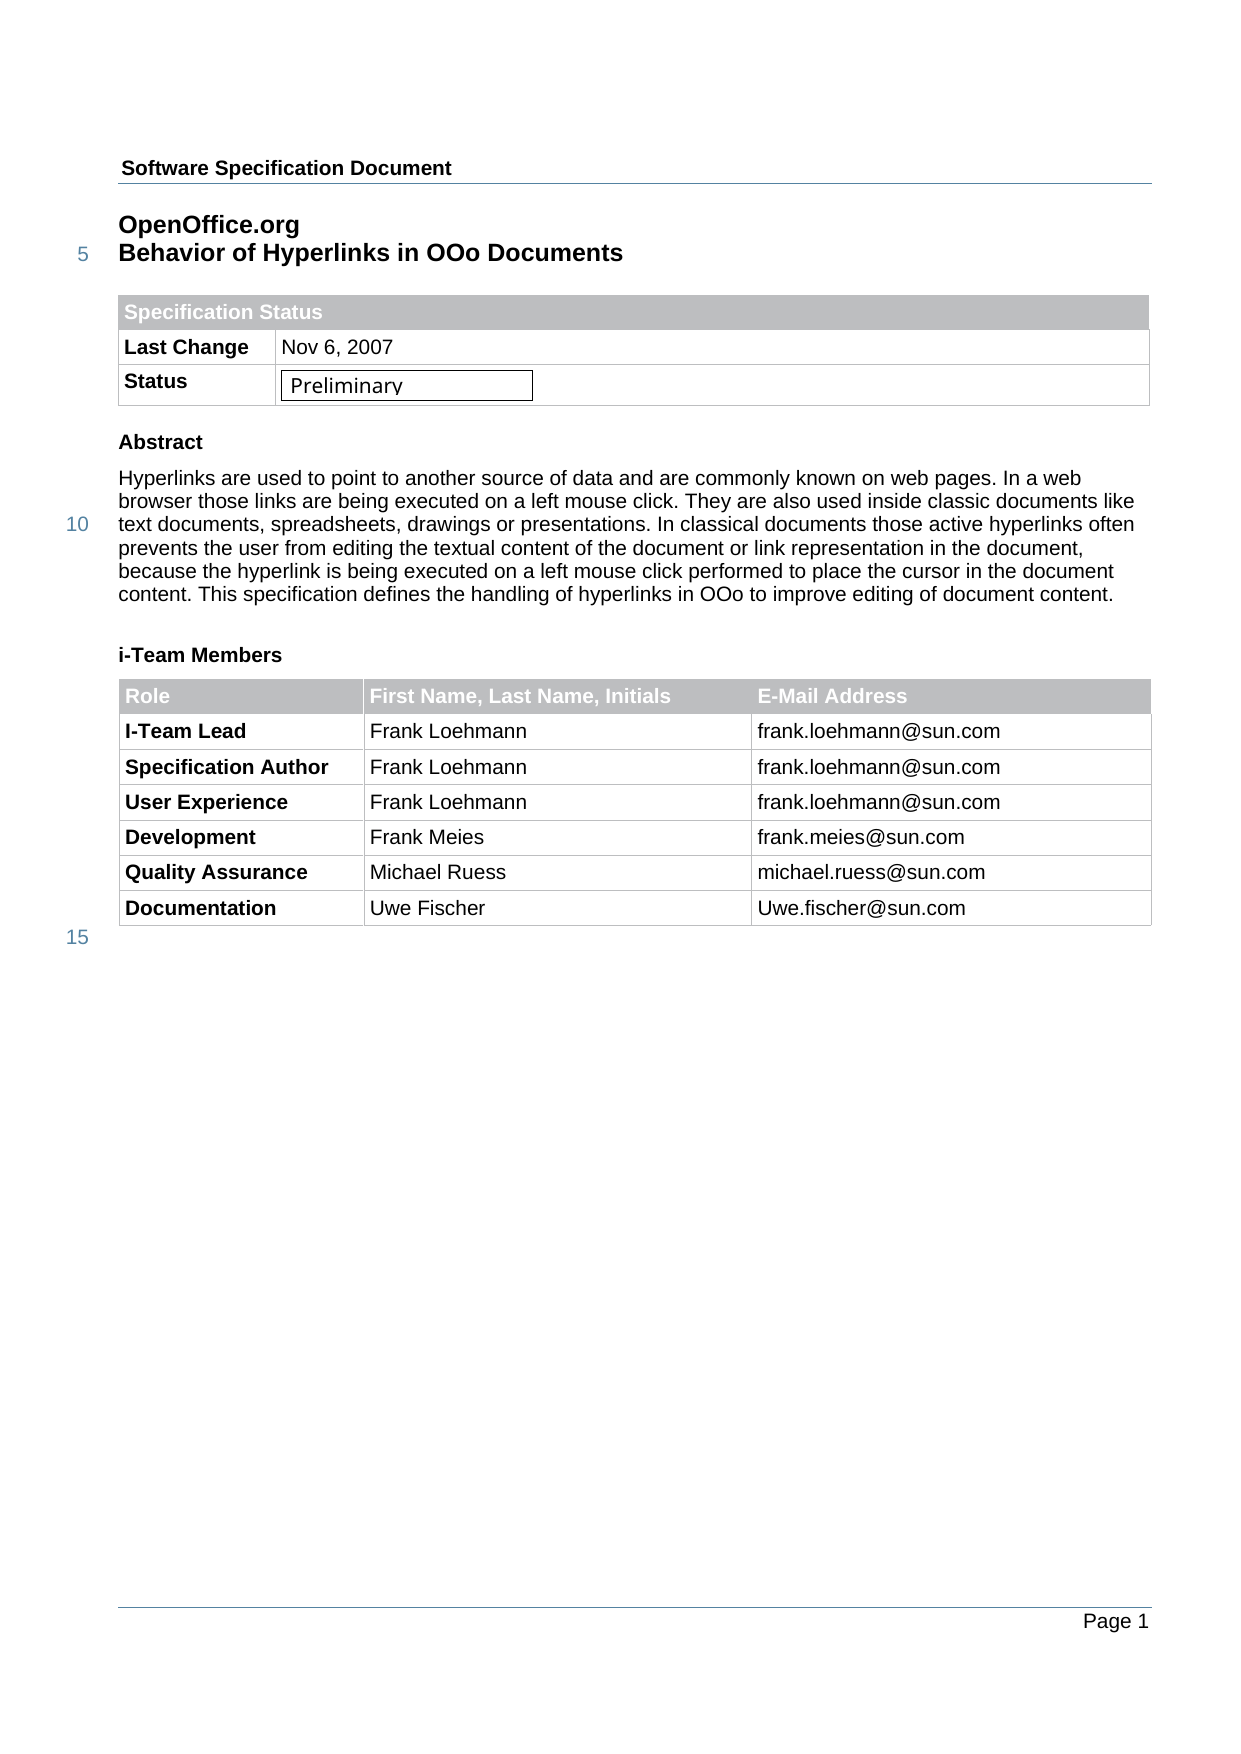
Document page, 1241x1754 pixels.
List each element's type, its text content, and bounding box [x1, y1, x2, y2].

text Hyperlinks are used to point to another source of data and are commonly known on web pages. In a web browser those links are being executed on a left mouse click. They are also used inside classic documents like text documents, spreadsheets, drawings or presentations. In classical documents those active hyperlinks often prevents the user from editing the textual content of the document or link representation in the document, because the hyperlink is being executed on a left mouse click performed to place the cursor in the document content. This specification defines the handling of hyperlinks in OOo to improve editing of document content. [118, 466, 1152, 606]
table_cell frank.loehmann@sun.com [752, 750, 1151, 784]
table_cell Nov 6, 2007 [276, 330, 1149, 364]
subtitle i-Team Members [118, 643, 1152, 666]
table_cell Status [119, 365, 275, 405]
table_cell Last Change [119, 330, 275, 364]
subtitle Abstract [118, 431, 1152, 454]
table_cell Development [120, 821, 363, 855]
table_cell Specification Author [120, 750, 363, 784]
table_cell Michael Ruess [365, 856, 751, 890]
table_cell Frank Loehmann [365, 714, 751, 749]
table_header Specification Status [118, 295, 1149, 329]
table_cell frank.loehmann@sun.com [752, 785, 1151, 820]
text Behavior of Hyperlinks in OOo Documents [118, 239, 1152, 267]
table_header Role [119, 679, 363, 714]
table_header First Name, Last Name, Initials [364, 679, 751, 714]
table_cell michael.ruess@sun.com [752, 856, 1151, 890]
table_cell frank.loehmann@sun.com [752, 714, 1151, 749]
table_header E-Mail Address [751, 679, 1151, 714]
table_cell I-Team Lead [120, 714, 363, 749]
table_cell User Experience [120, 785, 363, 820]
table_cell PRELIMINARY status is the initial conception of a specification. STANDARD A specification with status Standard is considered to be stable and has the approval of the i-Team. OBSOLETE An Obsolete specification is a specification that has been identified unnecessary. For example due to; technology changes or changes in other standards or specifications. [276, 365, 1149, 405]
table_cell Documentation [120, 891, 363, 925]
table_cell Quality Assurance [120, 856, 363, 890]
table_cell Frank Loehmann [365, 750, 751, 784]
table_cell Frank Loehmann [365, 785, 751, 820]
table_cell frank.meies@sun.com [752, 821, 1151, 855]
table_cell Uwe Fischer [365, 891, 751, 925]
table_cell Frank Meies [365, 821, 751, 855]
table_cell Uwe.fischer@sun.com [752, 891, 1151, 925]
text Software Specification Document [118, 154, 1152, 183]
text OpenOffice.org [118, 211, 1152, 239]
